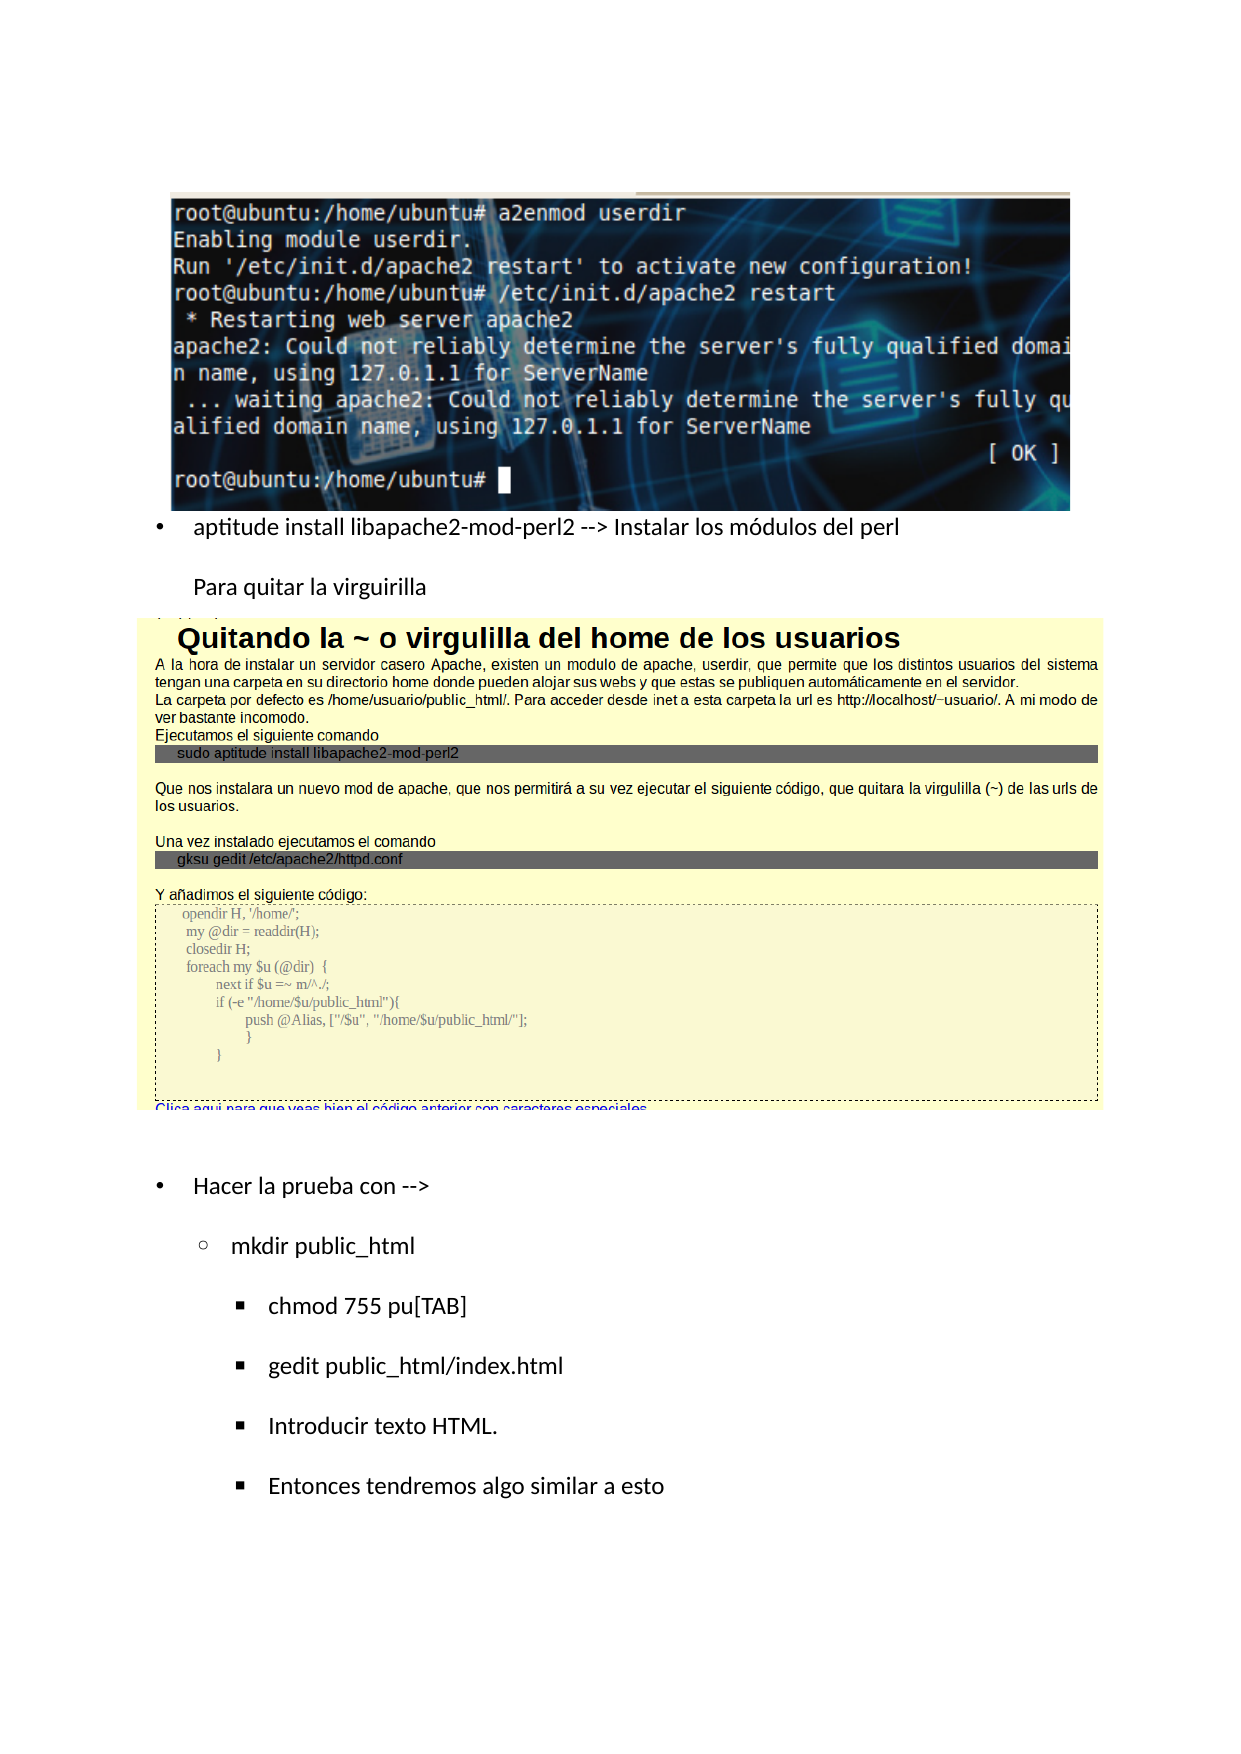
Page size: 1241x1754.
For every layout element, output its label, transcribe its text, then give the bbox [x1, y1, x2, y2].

list Introducir texto HTML. [231, 1410, 1122, 1441]
list Hacer la prueba con --> [156, 1170, 1122, 1201]
list aptitude install libapache2-mod-perl2 --> Instalar los módulos del perl [156, 176, 1122, 541]
list mkdir public_html [193, 1230, 1122, 1261]
list gedit public_html/index.html [231, 1350, 1122, 1381]
list Para quitar la virguirilla [156, 571, 1122, 601]
picture [170, 192, 1071, 511]
list Entonces tendremos algo similar a esto [231, 1470, 1122, 1501]
list chmod 755 pu[TAB] [231, 1290, 1122, 1321]
picture [136, 618, 1104, 1110]
